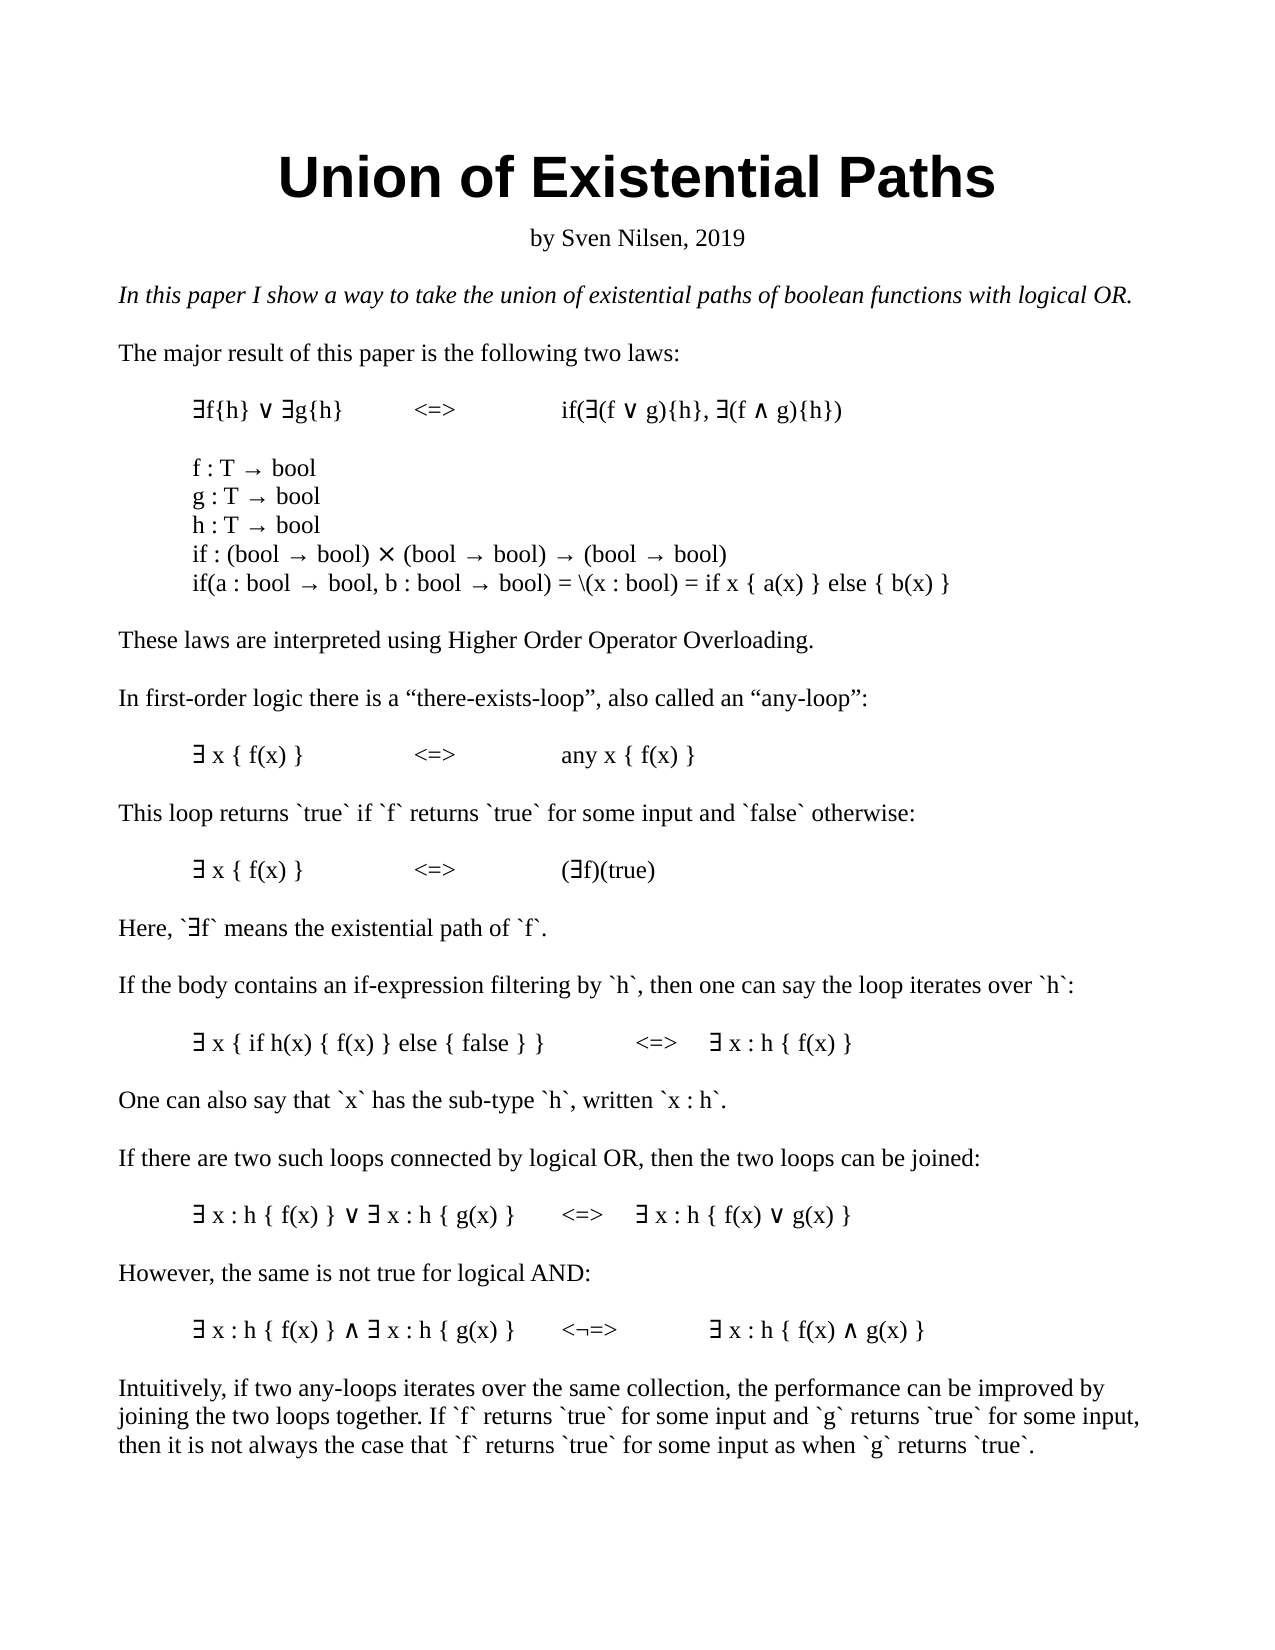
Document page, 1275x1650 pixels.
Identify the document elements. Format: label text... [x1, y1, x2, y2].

text ∃ x { f(x) } <=> any x { f(x) } [118, 740, 1157, 769]
text ∃ x : h { f(x) } ∧ ∃ x : h { g(x) } <¬=> ∃ x : h { f(x) ∧ g(x) } [118, 1315, 1157, 1344]
text In this paper I show a way to take the union of existential paths of boolean functions with logical OR. [118, 280, 1157, 309]
text However, the same is not true for logical AND: [118, 1258, 1157, 1286]
text In first-order logic there is a “there-exists-loop”, also called an “any-loop”: [118, 683, 1157, 711]
text Here, `∃f` means the existential path of `f`. [118, 913, 1157, 941]
text ∃ x : h { f(x) } ∨ ∃ x : h { g(x) } <=> ∃ x : h { f(x) ∨ g(x) } [118, 1200, 1157, 1229]
text Intuitively, if two any-loops iterates over the same collection, the performance can be improved by joining the two loops together. If `f` returns `true` for some input and `g` returns `true` for some input, then it is not always the case that `f` returns `true` for some input as when `g` returns `true`. [118, 1373, 1157, 1459]
text h : T → bool [118, 510, 1157, 539]
text The major result of this paper is the following two laws: [118, 338, 1157, 366]
text if(a : bool → bool, b : bool → bool) = \(x : bool) = if x { a(x) } else { b(x) } [118, 568, 1157, 596]
text One can also say that `x` has the sub-type `h`, written `x : h`. [118, 1085, 1157, 1114]
text This loop returns `true` if `f` returns `true` for some input and `false` otherwise: [118, 798, 1157, 826]
text ∃f{h} ∨ ∃g{h} <=> if(∃(f ∨ g){h}, ∃(f ∧ g){h}) [118, 395, 1157, 424]
text These laws are interpreted using Higher Order Operator Overloading. [118, 625, 1157, 654]
title Union of Existential Paths [118, 143, 1157, 210]
text by Sven Nilsen, 2019 [118, 223, 1157, 251]
text f : T → bool [118, 453, 1157, 481]
text g : T → bool [118, 481, 1157, 510]
text If there are two such loops connected by logical OR, then the two loops can be joined: [118, 1143, 1157, 1171]
text ∃ x { f(x) } <=> (∃f)(true) [118, 855, 1157, 884]
text if : (bool → bool) ⨯ (bool → bool) → (bool → bool) [118, 539, 1157, 568]
text If the body contains an if-expression filtering by `h`, then one can say the loop iterates over `h`: [118, 970, 1157, 999]
text ∃ x { if h(x) { f(x) } else { false } } <=> ∃ x : h { f(x) } [118, 1028, 1157, 1056]
